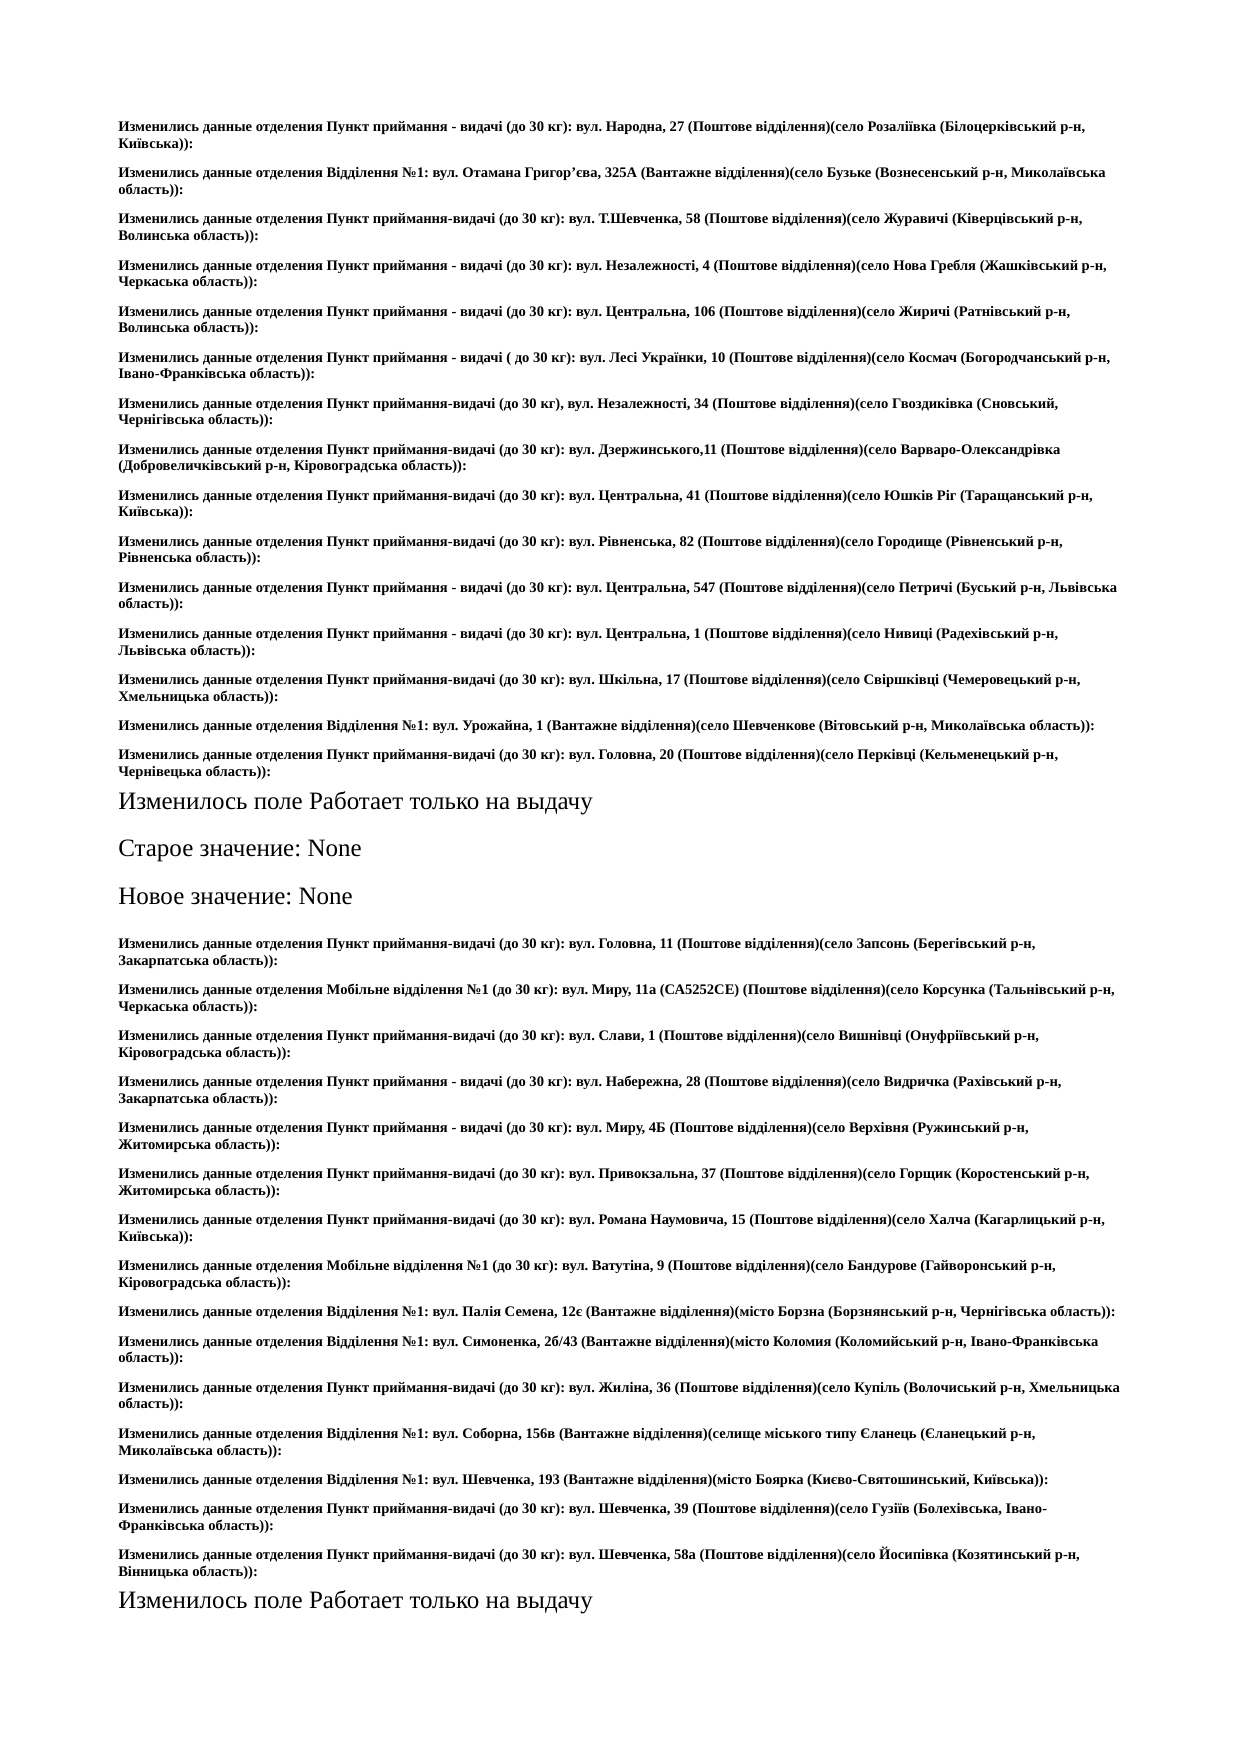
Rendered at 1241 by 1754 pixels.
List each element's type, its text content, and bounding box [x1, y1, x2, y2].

text Старое значение: None [118, 833, 1122, 862]
subtitle Изменились данные отделения Пункт приймання - видачі (до 30 кг): вул. Набережна, 28 (Поштове відділення)(село Видричка (Рахівський р-н, Закарпатська область)): [118, 1073, 1122, 1106]
text Новое значение: None [118, 881, 1122, 910]
subtitle Изменились данные отделения Пункт приймання-видачі (до 30 кг), вул. Незалежності, 34 (Поштове відділення)(село Гвоздиківка (Сновський, Чернігівська область)): [118, 394, 1122, 428]
subtitle Изменились данные отделения Відділення №1: вул. Урожайна, 1 (Вантажне відділення)(село Шевченкове (Вітовський р-н, Миколаївська область)): [118, 717, 1122, 733]
subtitle Изменились данные отделения Пункт приймання-видачі (до 30 кг): вул. Привокзальна, 37 (Поштове відділення)(село Горщик (Коростенський р-н, Житомирська область)): [118, 1165, 1122, 1198]
subtitle Изменились данные отделения Відділення №1: вул. Палія Семена, 12є (Вантажне відділення)(місто Борзна (Борзнянський р-н, Чернігівська область)): [118, 1303, 1122, 1320]
subtitle Изменились данные отделения Відділення №1: вул. Шевченка, 193 (Вантажне відділення)(місто Боярка (Києво-Святошинський, Київська)): [118, 1471, 1122, 1487]
subtitle Изменились данные отделения Пункт приймання - видачі ( до 30 кг): вул. Лесі Українки, 10 (Поштове відділення)(село Космач (Богородчанський р-н, Івано-Франківська область)): [118, 348, 1122, 382]
subtitle Изменились данные отделения Пункт приймання - видачі (до 30 кг): вул. Центральна, 547 (Поштове відділення)(село Петричі (Буський р-н, Львівська область)): [118, 578, 1122, 612]
subtitle Изменились данные отделения Пункт приймання-видачі (до 30 кг): вул. Дзержинського,11 (Поштове відділення)(село Варваро-Олександрівка (Добровеличківський р-н, Кіровоградська область)): [118, 440, 1122, 474]
subtitle Изменились данные отделения Пункт приймання-видачі (до 30 кг): вул. Центральна, 41 (Поштове відділення)(село Юшків Ріг (Таращанський р-н, Київська)): [118, 486, 1122, 520]
subtitle Изменились данные отделения Відділення №1: вул. Отамана Григорʼєва, 325А (Вантажне відділення)(село Бузьке (Вознесенський р-н, Миколаївська область)): [118, 164, 1122, 198]
subtitle Изменились данные отделения Пункт приймання - видачі (до 30 кг): вул. Центральна, 106 (Поштове відділення)(село Жиричі (Ратнівський р-н, Волинська область)): [118, 302, 1122, 336]
subtitle Изменились данные отделения Пункт приймання - видачі (до 30 кг): вул. Незалежності, 4 (Поштове відділення)(село Нова Гребля (Жашківський р-н, Черкаська область)): [118, 256, 1122, 290]
subtitle Изменились данные отделения Відділення №1: вул. Симоненка, 2б/43 (Вантажне відділення)(місто Коломия (Коломийський р-н, Івано-Франківська область)): [118, 1332, 1122, 1366]
subtitle Изменились данные отделения Пункт приймання-видачі (до 30 кг): вул. Жиліна, 36 (Поштове відділення)(село Купіль (Волочиський р-н, Хмельницька область)): [118, 1378, 1122, 1412]
subtitle Изменились данные отделения Пункт приймання - видачі (до 30 кг): вул. Народна, 27 (Поштове відділення)(село Розаліївка (Білоцерківський р-н, Київська)): [118, 118, 1122, 152]
subtitle Изменились данные отделения Мобільне відділення №1 (до 30 кг): вул. Миру, 11а (СА5252СЕ) (Поштове відділення)(село Корсунка (Тальнівський р-н, Черкаська область)): [118, 981, 1122, 1014]
subtitle Изменились данные отделения Пункт приймання-видачі (до 30 кг): вул. Слави, 1 (Поштове відділення)(село Вишнівці (Онуфріївський р-н, Кіровоградська область)): [118, 1027, 1122, 1060]
subtitle Изменились данные отделения Пункт приймання-видачі (до 30 кг): вул. Головна, 20 (Поштове відділення)(село Перківці (Кельменецький р-н, Чернівецька область)): [118, 746, 1122, 779]
subtitle Изменились данные отделения Пункт приймання-видачі (до 30 кг): вул. Т.Шевченка, 58 (Поштове відділення)(село Журавичі (Ківерцівський р-н, Волинська область)): [118, 210, 1122, 244]
subtitle Изменились данные отделения Пункт приймання-видачі (до 30 кг): вул. Головна, 11 (Поштове відділення)(село Запсонь (Берегівський р-н, Закарпатська область)): [118, 935, 1122, 968]
text Изменилось поле Работает только на выдачу [118, 786, 1122, 814]
subtitle Изменились данные отделения Мобільне відділення №1 (до 30 кг): вул. Ватутіна, 9 (Поштове відділення)(село Бандурове (Гайворонський р-н, Кіровоградська область)): [118, 1257, 1122, 1291]
subtitle Изменились данные отделения Пункт приймання - видачі (до 30 кг): вул. Миру, 4Б (Поштове відділення)(село Верхівня (Ружинський р-н, Житомирська область)): [118, 1119, 1122, 1152]
subtitle Изменились данные отделения Пункт приймання-видачі (до 30 кг): вул. Романа Наумовича, 15 (Поштове відділення)(село Халча (Кагарлицький р-н, Київська)): [118, 1211, 1122, 1244]
subtitle Изменились данные отделения Пункт приймання-видачі (до 30 кг): вул. Рівненська, 82 (Поштове відділення)(село Городище (Рівненський р-н, Рівненська область)): [118, 532, 1122, 566]
subtitle Изменились данные отделения Відділення №1: вул. Соборна, 156в (Вантажне відділення)(селище міського типу Єланець (Єланецький р-н, Миколаївська область)): [118, 1424, 1122, 1458]
subtitle Изменились данные отделения Пункт приймання-видачі (до 30 кг): вул. Шевченка, 39 (Поштове відділення)(село Гузіїв (Болехівська, Івано-Франківська область)): [118, 1500, 1122, 1533]
subtitle Изменились данные отделения Пункт приймання-видачі (до 30 кг): вул. Шевченка, 58а (Поштове відділення)(село Йосипівка (Козятинський р-н, Вінницька область)): [118, 1546, 1122, 1579]
subtitle Изменились данные отделения Пункт приймання-видачі (до 30 кг): вул. Шкільна, 17 (Поштове відділення)(село Свіршківці (Чемеровецький р-н, Хмельницька область)): [118, 671, 1122, 704]
subtitle Изменились данные отделения Пункт приймання - видачі (до 30 кг): вул. Центральна, 1 (Поштове відділення)(село Нивиці (Радехівський р-н, Львівська область)): [118, 624, 1122, 658]
text Изменилось поле Работает только на выдачу [118, 1586, 1122, 1614]
